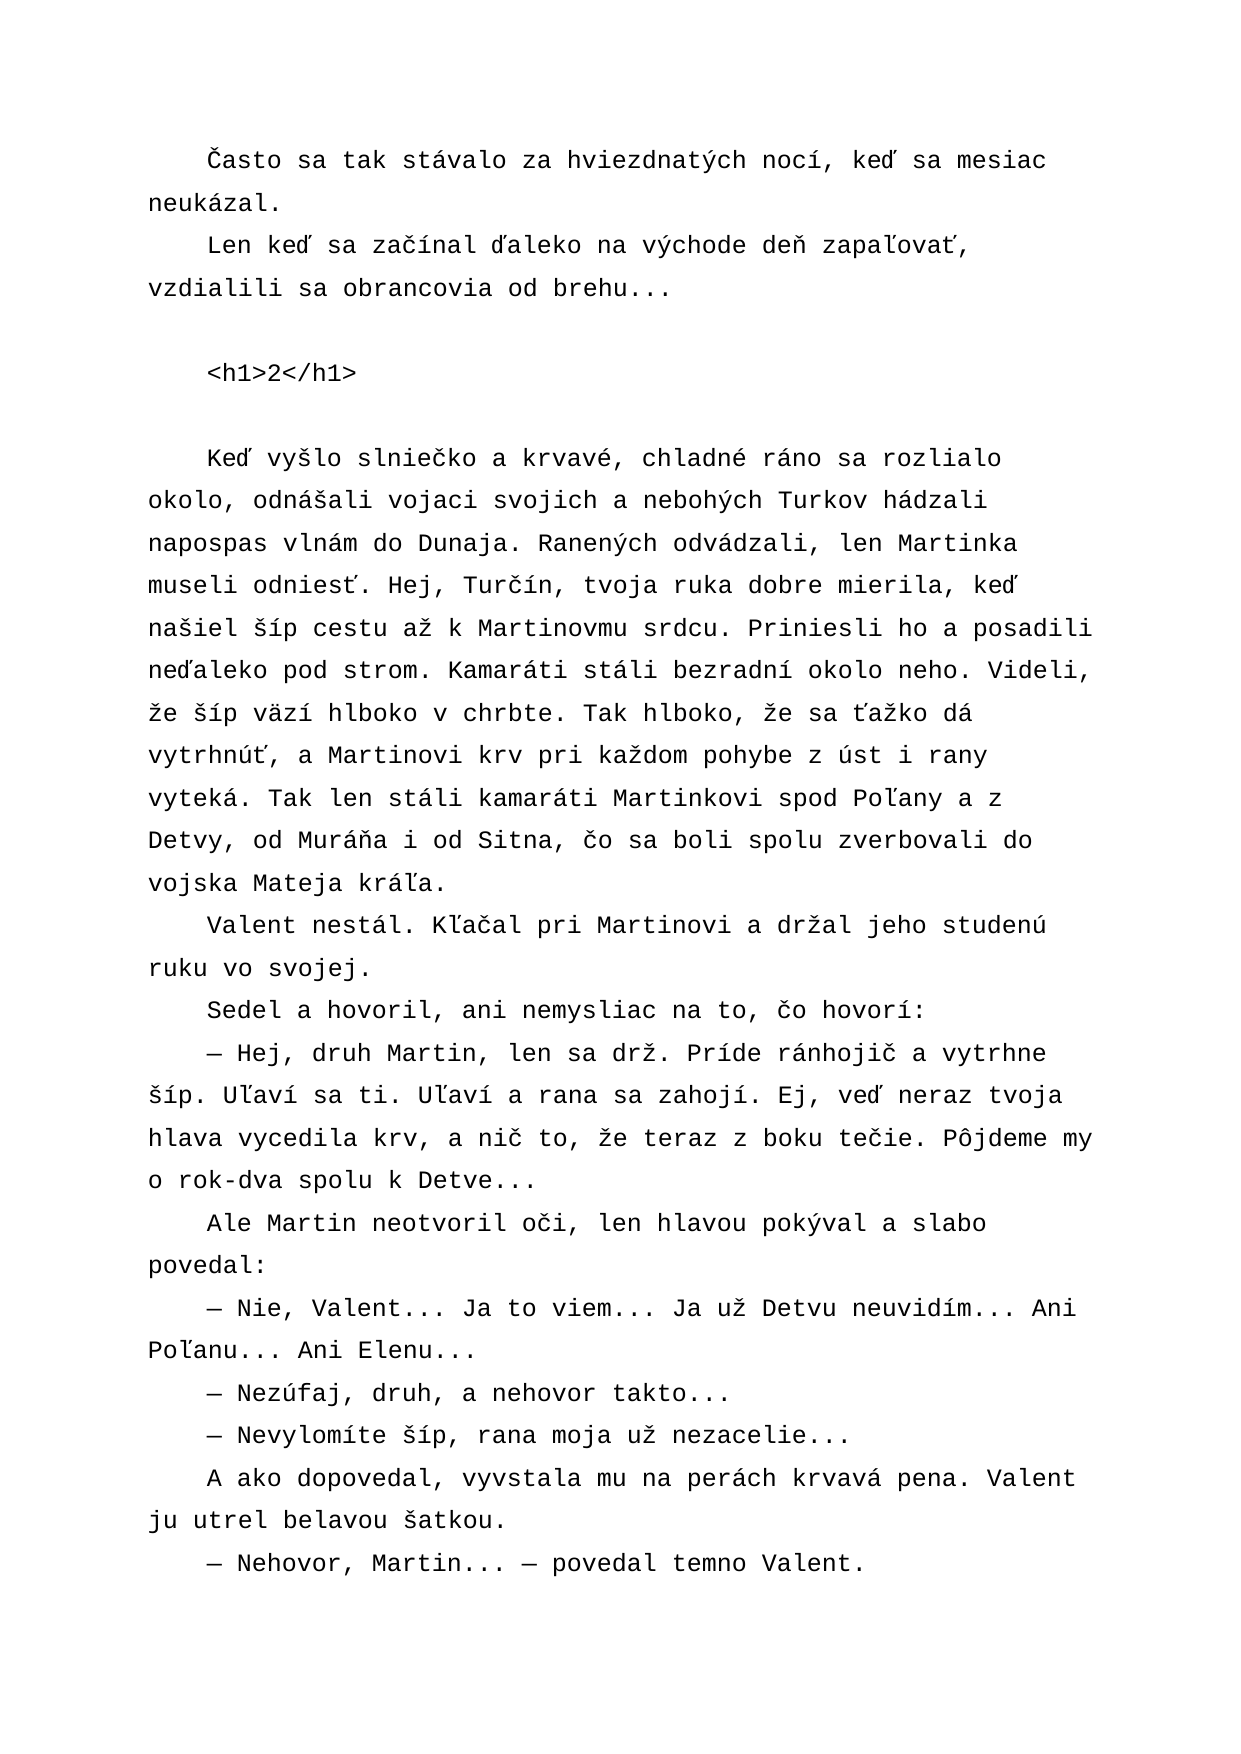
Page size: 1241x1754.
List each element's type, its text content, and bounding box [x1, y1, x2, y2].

text Valent nestál. Kľačal pri Martinovi a držal jeho studenú ruku vo svojej. [148, 913, 1093, 983]
text Sedel a hovoril, ani nemysliac na to, čo hovorí: [148, 998, 1093, 1026]
text <h1>2</h1> [148, 360, 1093, 388]
text Keď vyšlo slniečko a krvavé, chladné ráno sa rozlialo okolo, odnášali vojaci svojich a nebohých Turkov hádzali napospas vlnám do Dunaja. Ranených odvádzali, len Martinka museli odniesť. Hej, Turčín, tvoja ruka dobre mierila, keď našiel šíp cestu až k Martinovmu srdcu. Priniesli ho a posadili neďaleko pod strom. Kamaráti stáli bezradní okolo neho. Videli, že šíp väzí hlboko v chrbte. Tak hlboko, že sa ťažko dá vytrhnúť, a Martinovi krv pri každom pohybe z úst i rany vyteká. Tak len stáli kamaráti Martinkovi spod Poľany a z Detvy, od Muráňa i od Sitna, čo sa boli spolu zverbovali do vojska Mateja kráľa. [148, 445, 1093, 898]
text — Nevylomíte šíp, rana moja už nezacelie... [148, 1423, 1093, 1451]
text — Nehovor, Martin... — povedal temno Valent. [148, 1550, 1093, 1578]
text — Hej, druh Martin, len sa drž. Príde ránhojič a vytrhne šíp. Uľaví sa ti. Uľaví a rana sa zahojí. Ej, veď neraz tvoja hlava vycedila krv, a nič to, že teraz z boku tečie. Pôjdeme my o rok-dva spolu k Detve... [148, 1040, 1093, 1196]
text Často sa tak stávalo za hviezdnatých nocí, keď sa mesiac neukázal. [148, 148, 1093, 218]
text Ale Martin neotvoril oči, len hlavou pokýval a slabo povedal: [148, 1210, 1093, 1281]
text A ako dopovedal, vyvstala mu na perách krvavá pena. Valent ju utrel belavou šatkou. [148, 1465, 1093, 1536]
text — Nezúfaj, druh, a nehovor takto... [148, 1380, 1093, 1408]
text — Nie, Valent... Ja to viem... Ja už Detvu neuvidím... Ani Poľanu... Ani Elenu... [148, 1295, 1093, 1366]
text Len keď sa začínal ďaleko na východe deň zapaľovať, vzdialili sa obrancovia od brehu... [148, 233, 1093, 303]
